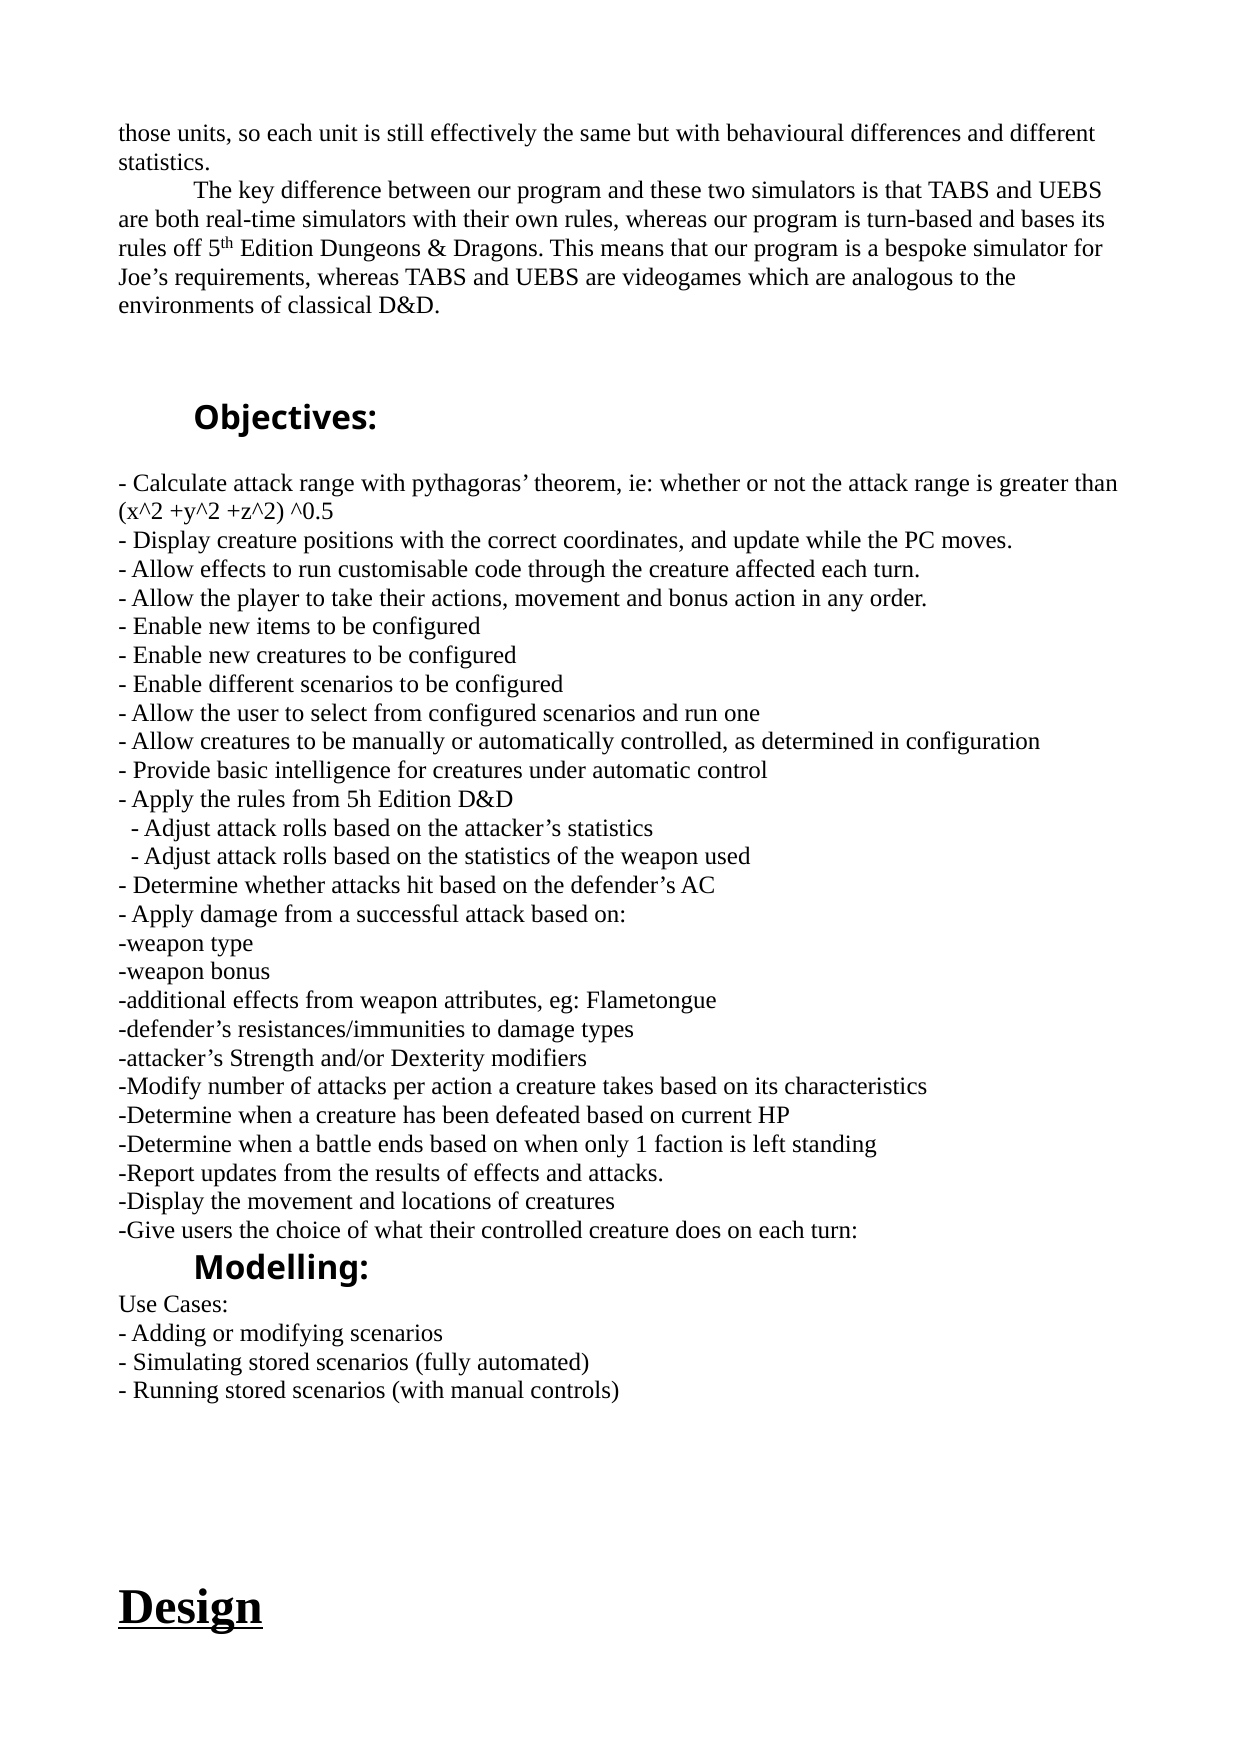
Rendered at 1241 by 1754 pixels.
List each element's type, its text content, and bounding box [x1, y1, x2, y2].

text those units, so each unit is still effectively the same but with behavioural differences and different statistics. [118, 118, 1122, 176]
text -Give users the choice of what their controlled creature does on each turn: [118, 1215, 1122, 1244]
text - Determine whether attacks hit based on the defender’s AC [118, 870, 1122, 899]
text - Allow creatures to be manually or automatically controlled, as determined in configuration [118, 726, 1122, 755]
text - Provide basic intelligence for creatures under automatic control [118, 755, 1122, 784]
text Modelling: [118, 1244, 1122, 1289]
text - Simulating stored scenarios (fully automated) [118, 1347, 1122, 1376]
text - Enable new items to be configured [118, 611, 1122, 640]
text - Display creature positions with the correct coordinates, and update while the PC moves. [118, 525, 1122, 554]
text -Modify number of attacks per action a creature takes based on its characteristics [118, 1071, 1122, 1100]
text - Enable different scenarios to be configured [118, 669, 1122, 698]
text - Calculate attack range with pythagoras’ theorem, ie: whether or not the attack range is greater than (x^2 +y^2 +z^2) ^0.5 [118, 468, 1122, 525]
text - Enable new creatures to be configured [118, 640, 1122, 669]
text -attacker’s Strength and/or Dexterity modifiers [118, 1043, 1122, 1071]
text - Apply damage from a successful attack based on: [118, 899, 1122, 928]
text -weapon type [118, 928, 1122, 956]
text -defender’s resistances/immunities to damage types [118, 1014, 1122, 1043]
text Use Cases: [118, 1289, 1122, 1318]
text - Allow the user to select from configured scenarios and run one [118, 698, 1122, 726]
text -Determine when a battle ends based on when only 1 faction is left standing [118, 1129, 1122, 1158]
text - Allow the player to take their actions, movement and bonus action in any order. [118, 583, 1122, 611]
text Objectives: [118, 393, 1122, 439]
text -Determine when a creature has been defeated based on current HP [118, 1100, 1122, 1129]
text -additional effects from weapon attributes, eg: Flametongue [118, 985, 1122, 1014]
text - Running stored scenarios (with manual controls) [118, 1376, 1122, 1404]
text -Display the movement and locations of creatures [118, 1186, 1122, 1215]
text - Allow effects to run customisable code through the creature affected each turn. [118, 554, 1122, 583]
text -weapon bonus [118, 956, 1122, 985]
text The key difference between our program and these two simulators is that TABS and UEBS are both real-time simulators with their own rules, whereas our program is turn-based and bases its rules off 5th Edition Dungeons & Dragons. This means that our program is a bespoke simulator for Joe’s requirements, whereas TABS and UEBS are videogames which are analogous to the environments of classical D&D. [118, 176, 1122, 319]
text Design [118, 1577, 1122, 1634]
text -Report updates from the results of effects and attacks. [118, 1158, 1122, 1186]
text - Apply the rules from 5h Edition D&D [118, 784, 1122, 813]
text - Adjust attack rolls based on the attacker’s statistics [118, 813, 1122, 841]
text - Adding or modifying scenarios [118, 1318, 1122, 1347]
text - Adjust attack rolls based on the statistics of the weapon used [118, 841, 1122, 870]
